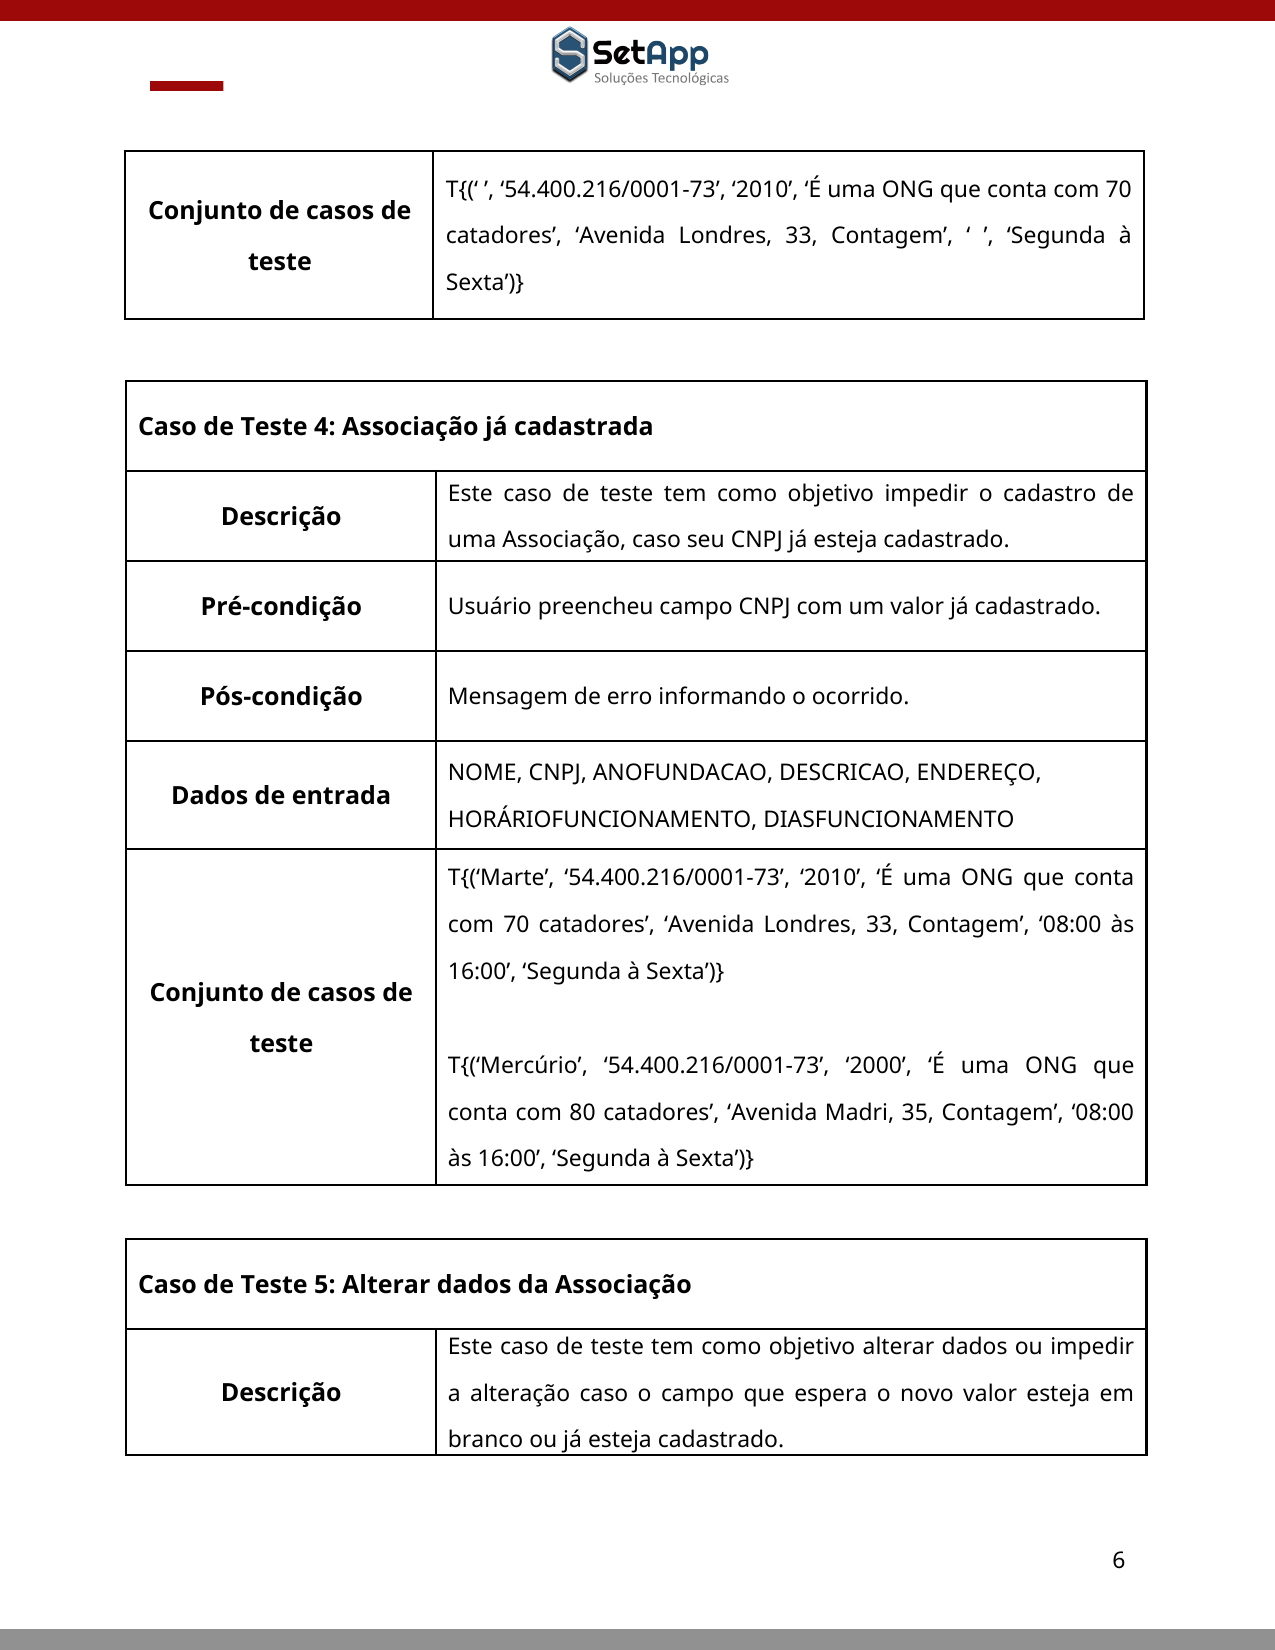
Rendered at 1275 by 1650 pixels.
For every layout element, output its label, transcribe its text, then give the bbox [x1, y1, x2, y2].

picture [0, 1629, 1275, 1650]
table_cell NOME, CNPJ, ANOFUNDACAO, DESCRICAO, ENDEREÇO, HORÁRIOFUNCIONAMENTO, DIASFUNCIONAMENTO [437, 742, 1145, 848]
table_cell Este caso de teste tem como objetivo impedir o cadastro de uma Associação, caso seu CNPJ já esteja cadastrado. [437, 472, 1145, 559]
table_header Caso de Teste 5: Alterar dados da Associação [127, 1240, 1145, 1327]
picture [545, 25, 730, 88]
table_header Caso de Teste 4: Associação já cadastrada [127, 382, 1145, 469]
table_cell T{(‘Marte’, ‘54.400.216/0001-73’, ‘2010’, ‘É uma ONG que conta com 70 catadores’, ‘Avenida Londres, 33, Contagem’, ‘08:00 às 16:00’, ‘Segunda à Sexta’)} T{(‘Mercúrio’, ‘54.400.216/0001-73’, ‘2000’, ‘É uma ONG que conta com 80 catadores’, ‘Avenida Madri, 35, Contagem’, ‘08:00 às 16:00’, ‘Segunda à Sexta’)} [437, 850, 1145, 1184]
table_cell Conjunto de casos de teste [126, 152, 432, 318]
table_cell Descrição [127, 472, 435, 559]
picture [150, 81, 224, 91]
table_cell Descrição [127, 1330, 435, 1454]
table_cell Conjunto de casos de teste [127, 850, 435, 1184]
table_cell Pré-condição [127, 562, 435, 649]
table_cell Pós-condição [127, 652, 435, 739]
table_cell Dados de entrada [127, 742, 435, 848]
table_cell Usuário preencheu campo CNPJ com um valor já cadastrado. [437, 562, 1145, 649]
table_cell T{(‘ ’, ‘54.400.216/0001-73’, ‘2010’, ‘É uma ONG que conta com 70 catadores’, ‘Avenida Londres, 33, Contagem’, ‘ ’, ‘Segunda à Sexta’)} [434, 152, 1143, 318]
picture [0, 0, 1275, 21]
table_cell Mensagem de erro informando o ocorrido. [437, 652, 1145, 739]
table_cell Este caso de teste tem como objetivo alterar dados ou impedir a alteração caso o campo que espera o novo valor esteja em branco ou já esteja cadastrado. [437, 1330, 1145, 1454]
